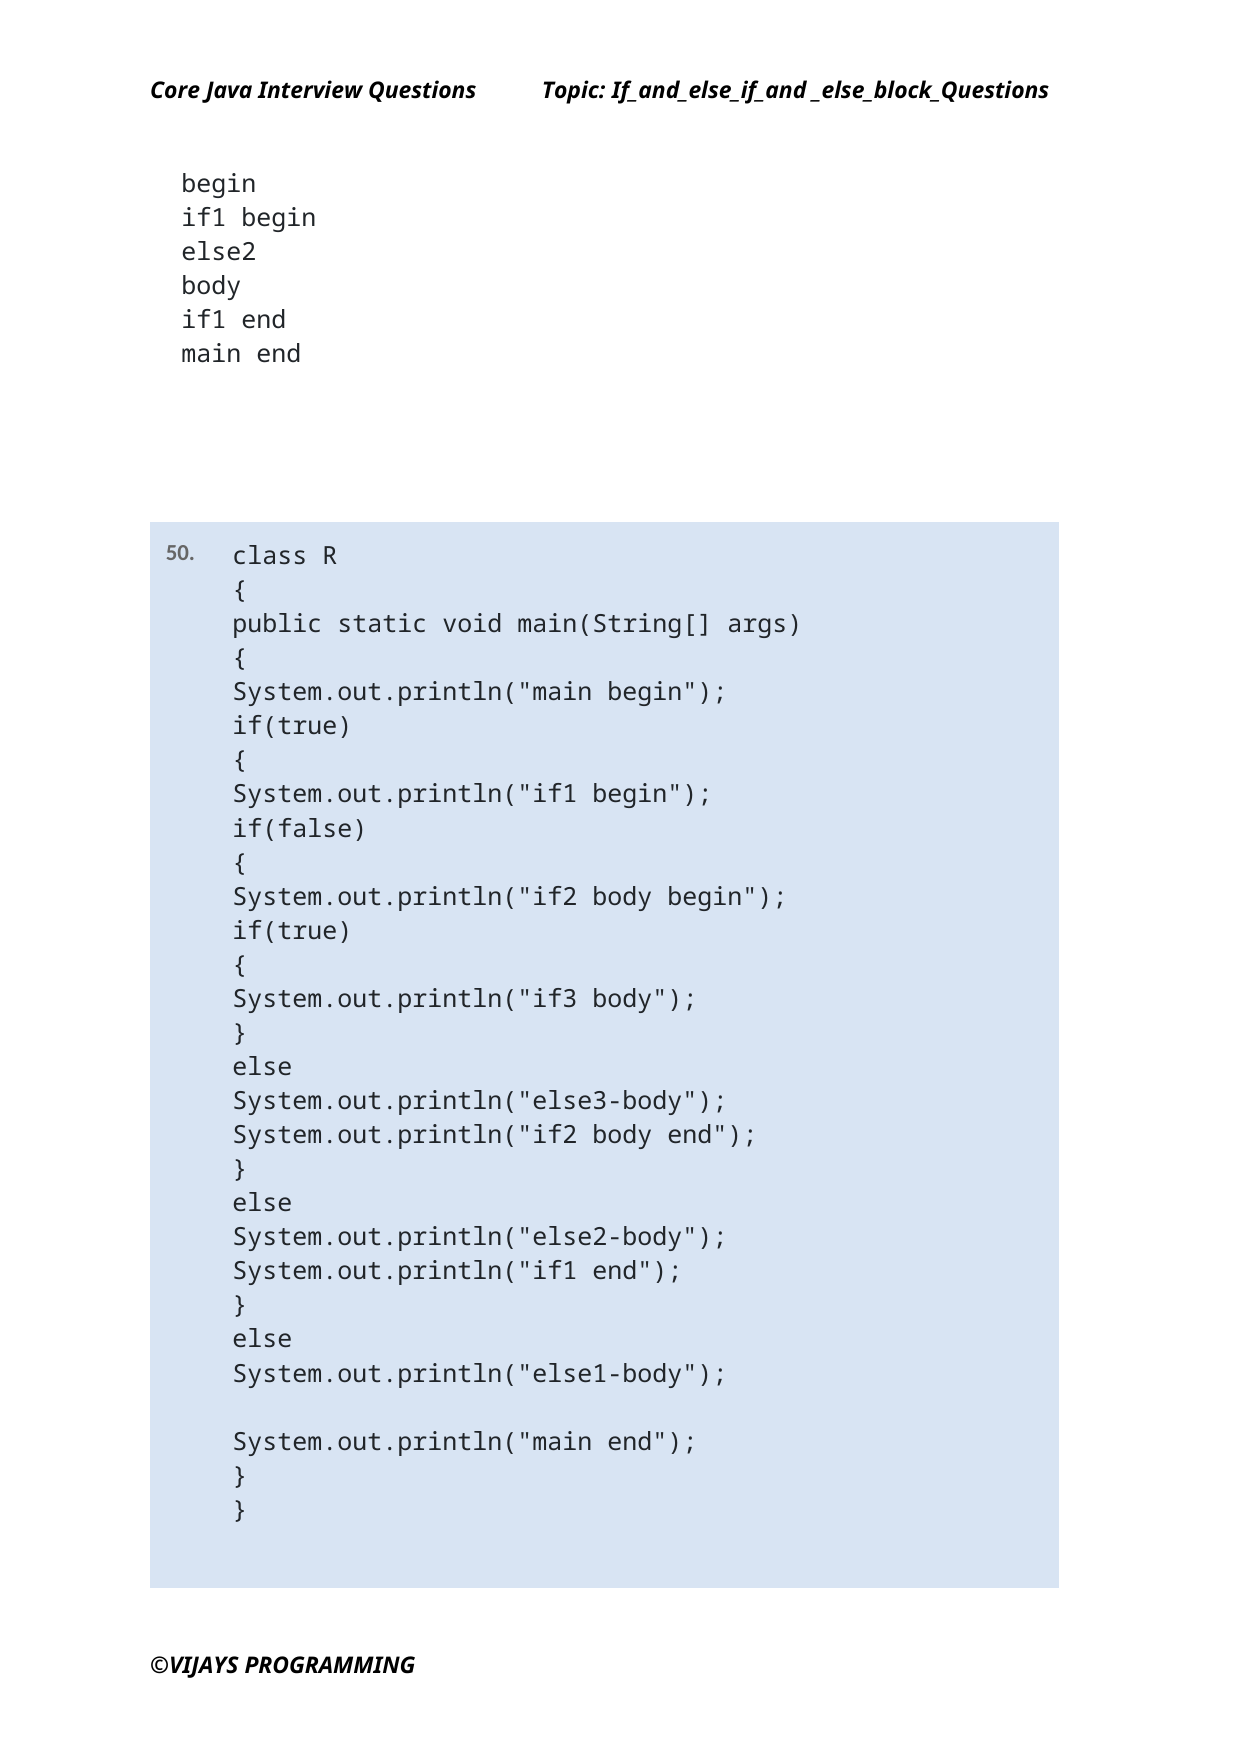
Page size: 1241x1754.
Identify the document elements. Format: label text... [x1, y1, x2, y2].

table_cell 50. [150, 522, 216, 1588]
table_cell [1059, 522, 1090, 1588]
table_header begin if1 begin else2 body if1 end main end [181, 166, 319, 506]
table_cell class R { public static void main(String[] args) { System.out.println("main begin"); if(true) { System.out.println("if1 begin"); if(false) { System.out.println("if2 body begin"); if(true) { System.out.println("if3 body"); } else System.out.println("else3-body"); System.out.println("if2 body end"); } else System.out.println("else2-body"); System.out.println("if1 end"); } else System.out.println("else1-body"); System.out.println("main end"); } } [216, 522, 1059, 1588]
table_cell [150, 150, 1090, 522]
